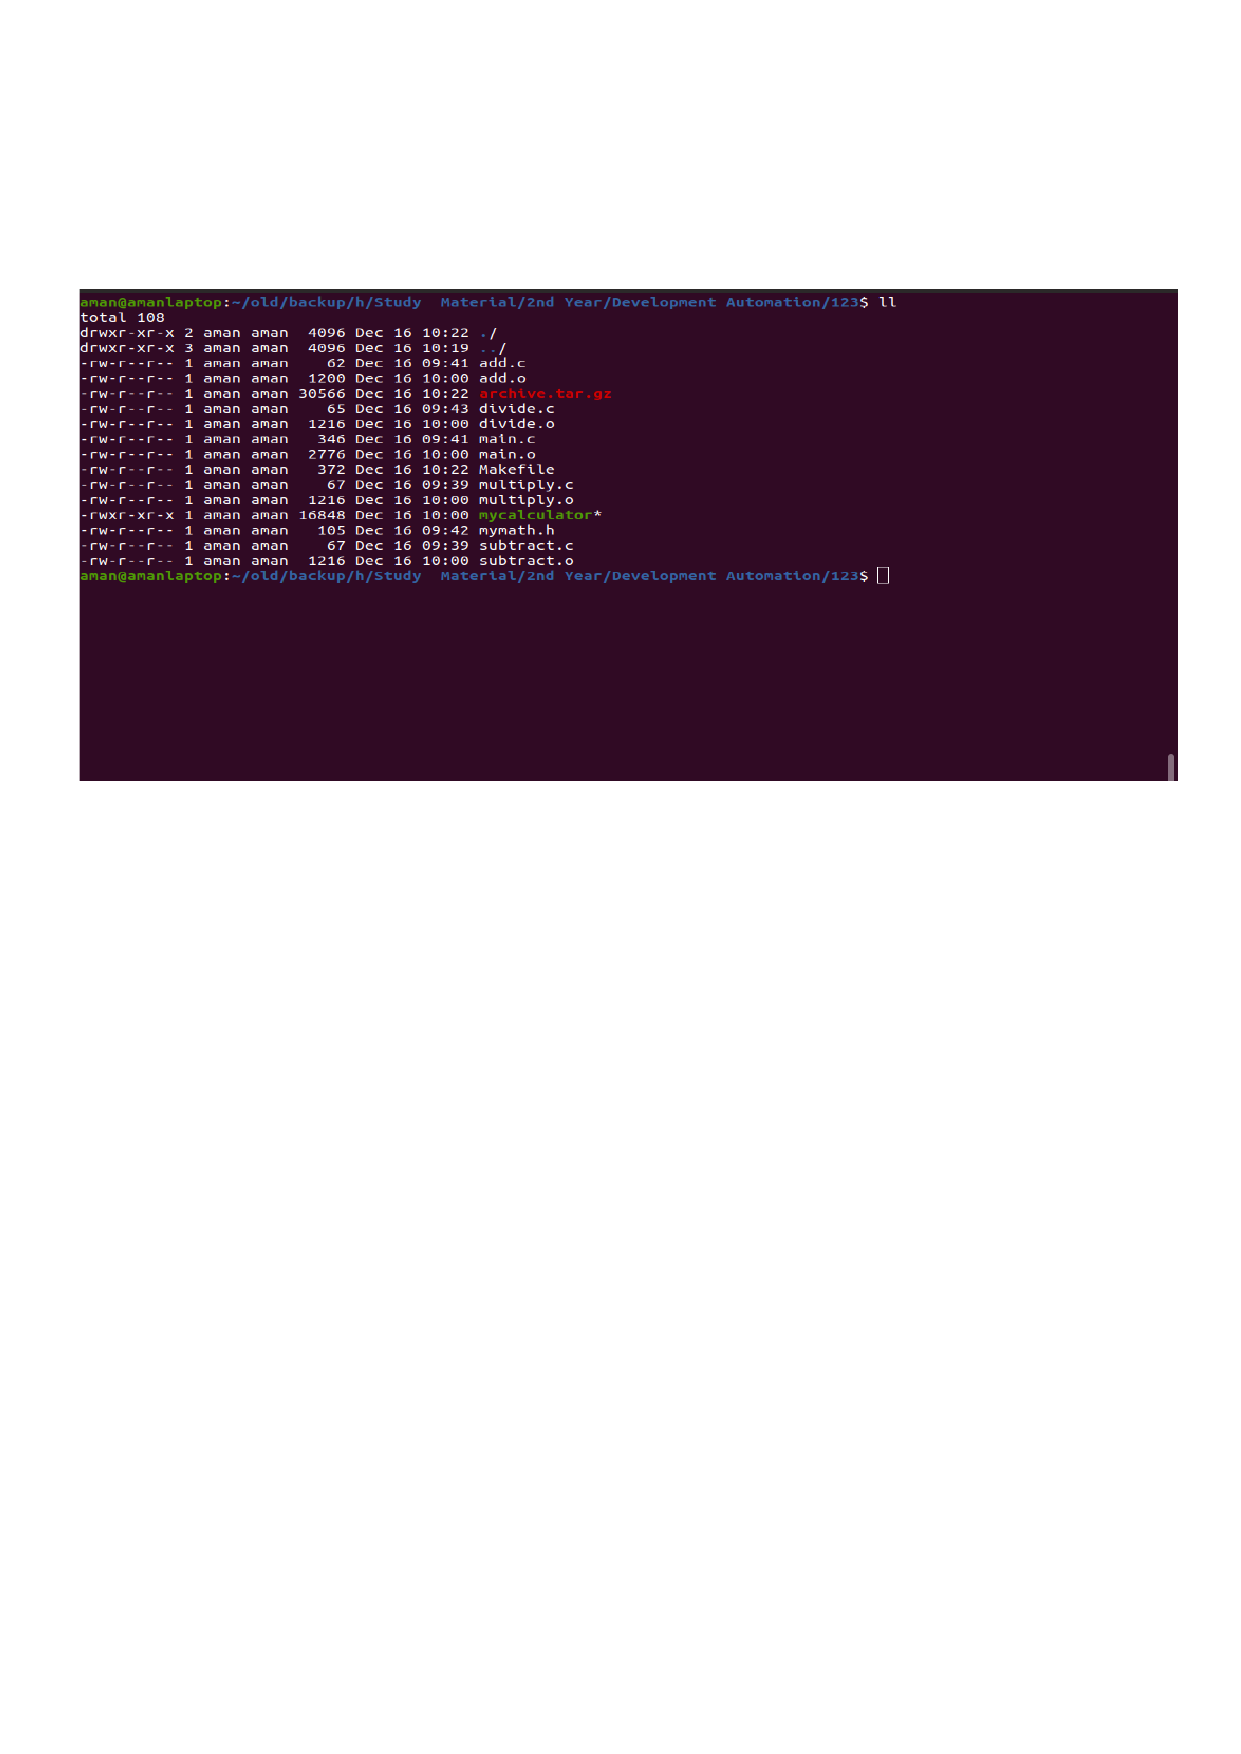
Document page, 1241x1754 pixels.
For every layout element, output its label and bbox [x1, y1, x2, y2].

picture [79, 289, 1146, 781]
